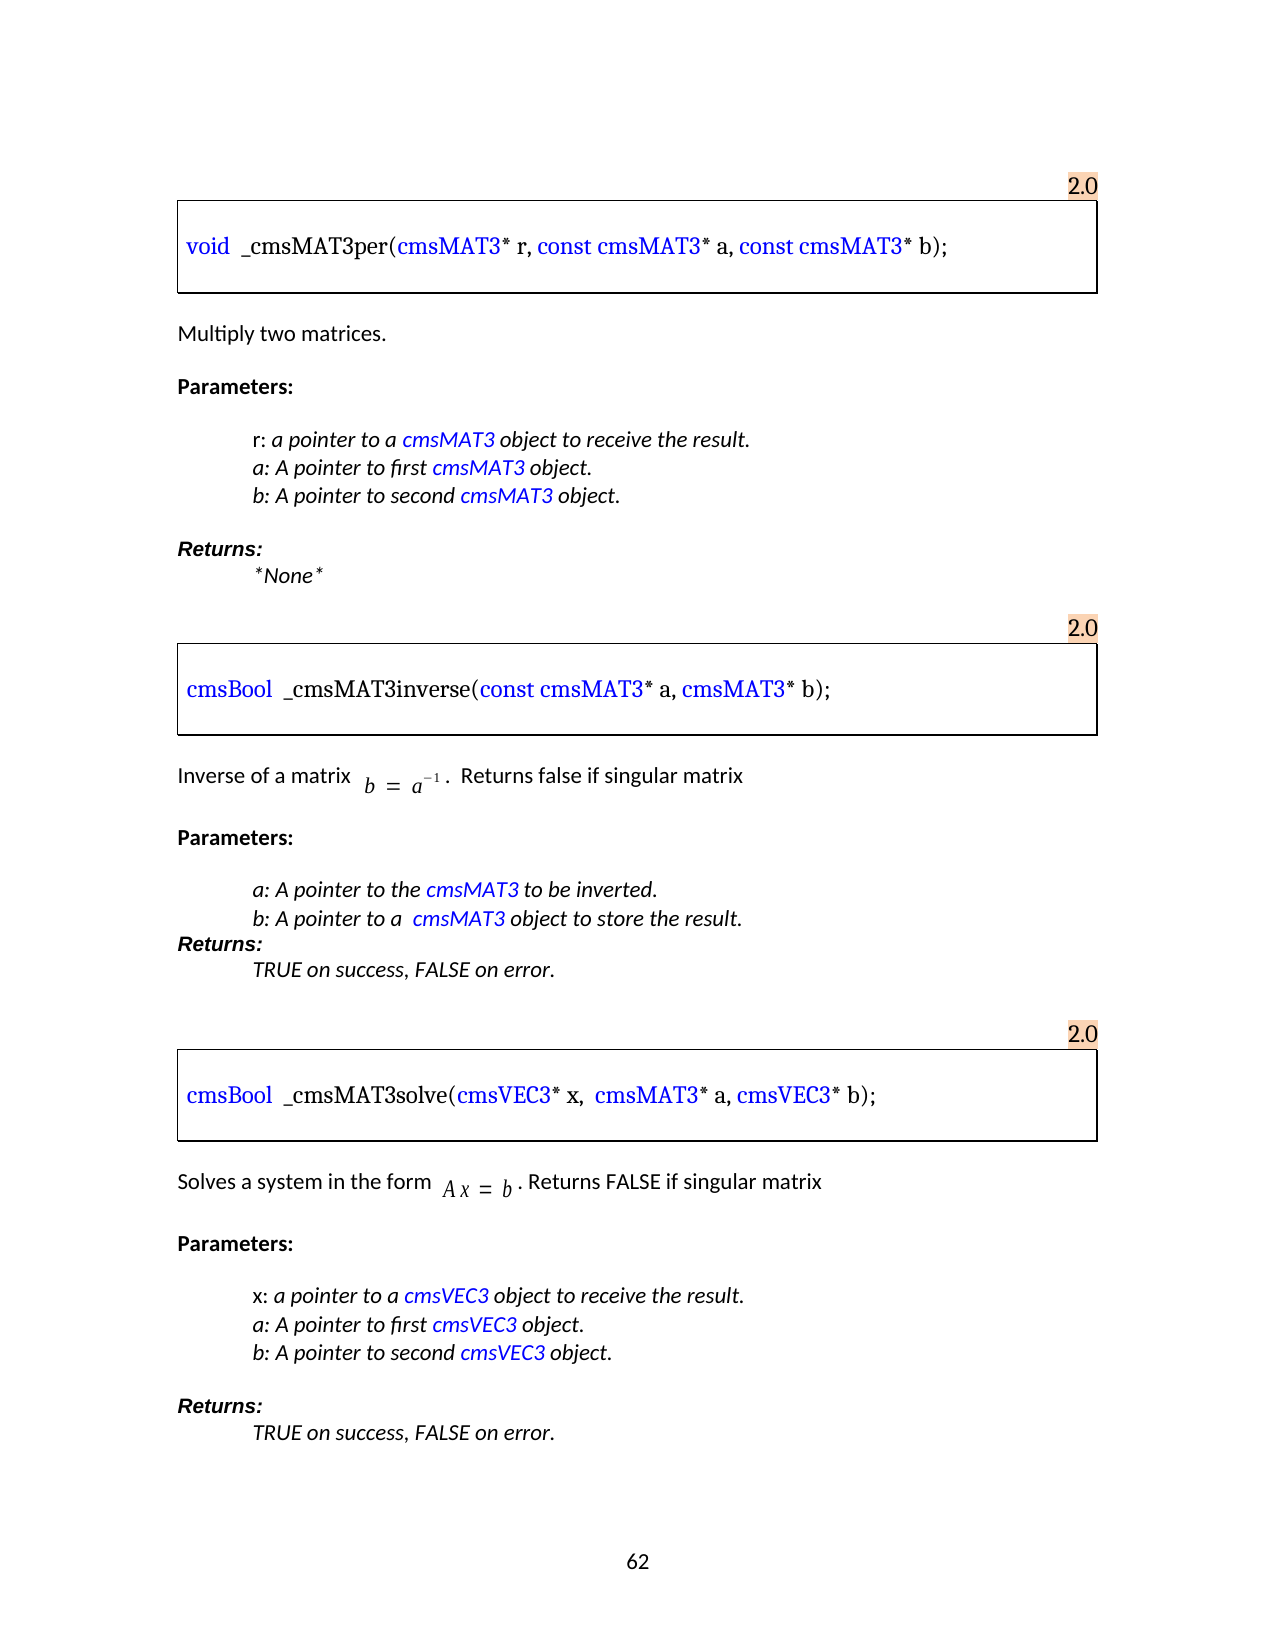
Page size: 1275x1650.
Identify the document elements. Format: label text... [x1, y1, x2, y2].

text Parameters: [177, 823, 1098, 851]
text *None* [177, 561, 1098, 589]
text Inverse of a matrix. Returns false if singular matrix [177, 761, 1098, 798]
text 2.0 [177, 1020, 1068, 1049]
text r: a pointer to a cmsMAT3 object to receive the result. [177, 425, 1098, 453]
text Parameters: [177, 1229, 1098, 1257]
text Returns: [177, 1394, 1098, 1418]
text Multiply two matrices. [177, 319, 1098, 347]
text Solves a system in the form . Returns FALSE if singular matrix [177, 1167, 1098, 1204]
text Returns: [177, 537, 1098, 561]
text a: A pointer to first cmsVEC3 object. [177, 1310, 1098, 1338]
text cmsBool _cmsMAT3inverse(const cmsMAT3* a, cmsMAT3* b); [178, 671, 1096, 700]
text a: A pointer to first cmsMAT3 object. [177, 453, 1098, 481]
text Returns: [177, 932, 1098, 956]
text TRUE on success, FALSE on error. [177, 956, 1098, 984]
text 2.0 [177, 172, 1068, 200]
text void _cmsMAT3per(cmsMAT3* r, const cmsMAT3* a, const cmsMAT3* b); [178, 229, 1096, 258]
text b: A pointer to a cmsMAT3 object to store the result. [177, 904, 1098, 932]
text b: A pointer to second cmsMAT3 object. [177, 481, 1098, 509]
text cmsBool _cmsMAT3solve(cmsVEC3* x, cmsMAT3* a, cmsVEC3* b); [178, 1077, 1096, 1106]
text a: A pointer to the cmsMAT3 to be inverted. [177, 876, 1098, 904]
text x: a pointer to a cmsVEC3 object to receive the result. [177, 1282, 1098, 1310]
text Parameters: [177, 372, 1098, 400]
text TRUE on success, FALSE on error. [177, 1418, 1098, 1446]
text 2.0 [177, 614, 1068, 643]
text b: A pointer to second cmsVEC3 object. [177, 1338, 1098, 1366]
